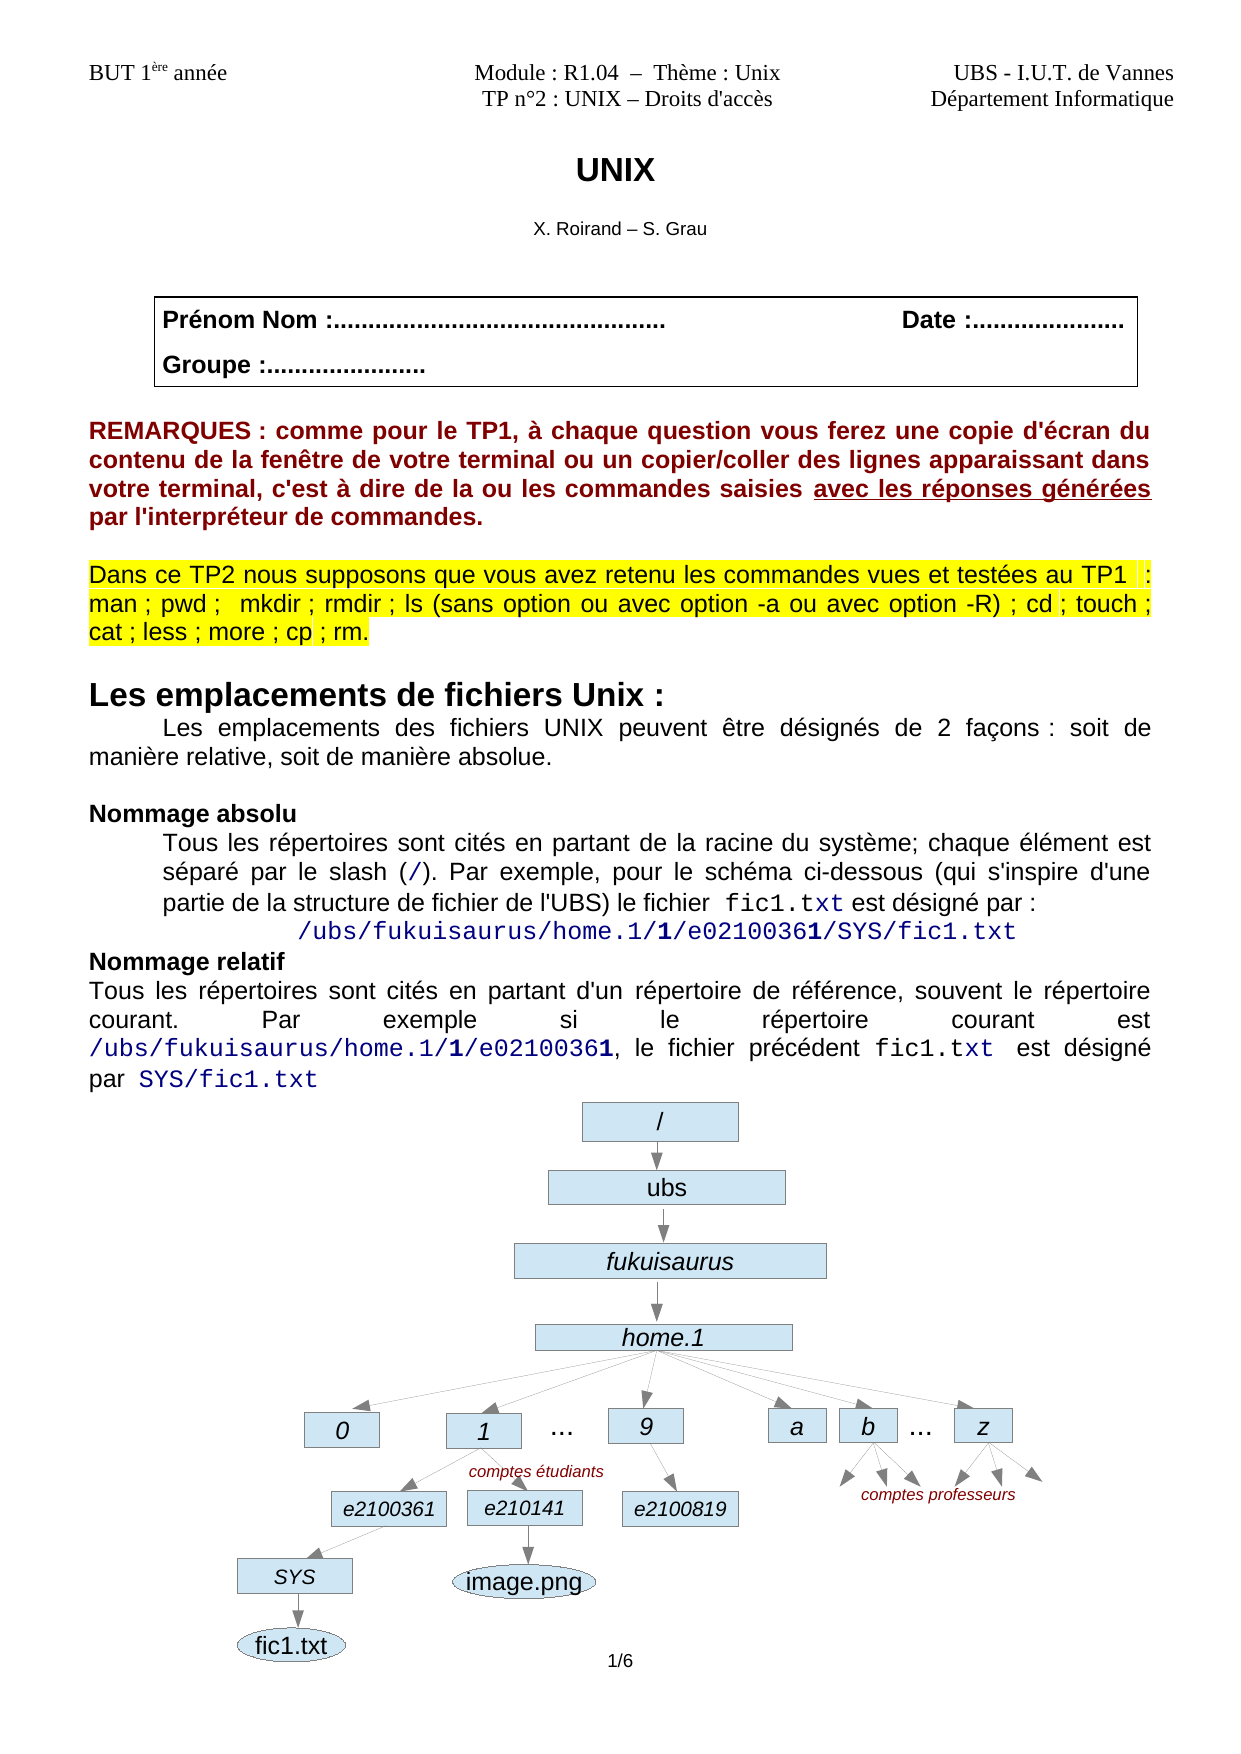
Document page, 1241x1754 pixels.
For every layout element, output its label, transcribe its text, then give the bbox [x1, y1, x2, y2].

text REMARQUES : comme pour le TP1, à chaque question vous ferez une copie d'écran du contenu de la fenêtre de votre terminal ou un copier/coller des lignes apparaissant dans votre terminal, c'est à dire de la ou les commandes saisies avec les réponses générées par l'interpréteur de commandes. [89, 416, 1151, 531]
text X. Roirand – S. Grau [89, 217, 1151, 239]
text Tous les répertoires sont cités en partant de la racine du système; chaque élément est séparé par le slash (/). Par exemple, pour le schéma ci-dessous (qui s'inspire d'une partie de la structure de fichier de l'UBS) le fichier fic1.txt est désigné par : [162, 828, 1151, 919]
text Dans ce TP2 nous supposons que vous avez retenu les commandes vues et testées au TP1 : man ; pwd ; mkdir ; rmdir ; ls (sans option ou avec option -a ou avec option -R) ; cd ; touch ; cat ; less ; more ; cp ; rm. [89, 560, 1151, 646]
text /ubs/fukuisaurus/home.1/1/e02100361/SYS/fic1.txt [89, 919, 1151, 947]
text Nommage absolu [89, 799, 1151, 828]
subtitle UNIX [89, 150, 1151, 189]
text Nommage relatif [89, 947, 1151, 976]
text Les emplacements des fichiers UNIX peuvent être désignés de 2 façons : soit de manière relative, soit de manière absolue. [89, 713, 1151, 771]
table_cell Groupe :....................... [155, 342, 1137, 386]
text Tous les répertoires sont cités en partant d'un répertoire de référence, souvent le répertoire courant. Par exemple si le répertoire courant est /ubs/fukuisaurus/home.1/1/e02100361, le fichier précédent fic1.txt est désigné par SYS/fic1.txt [89, 976, 1151, 1095]
text Les emplacements de fichiers Unix : [89, 675, 1151, 713]
table_header Prénom Nom :................................................ Date :...................... [155, 298, 1137, 342]
